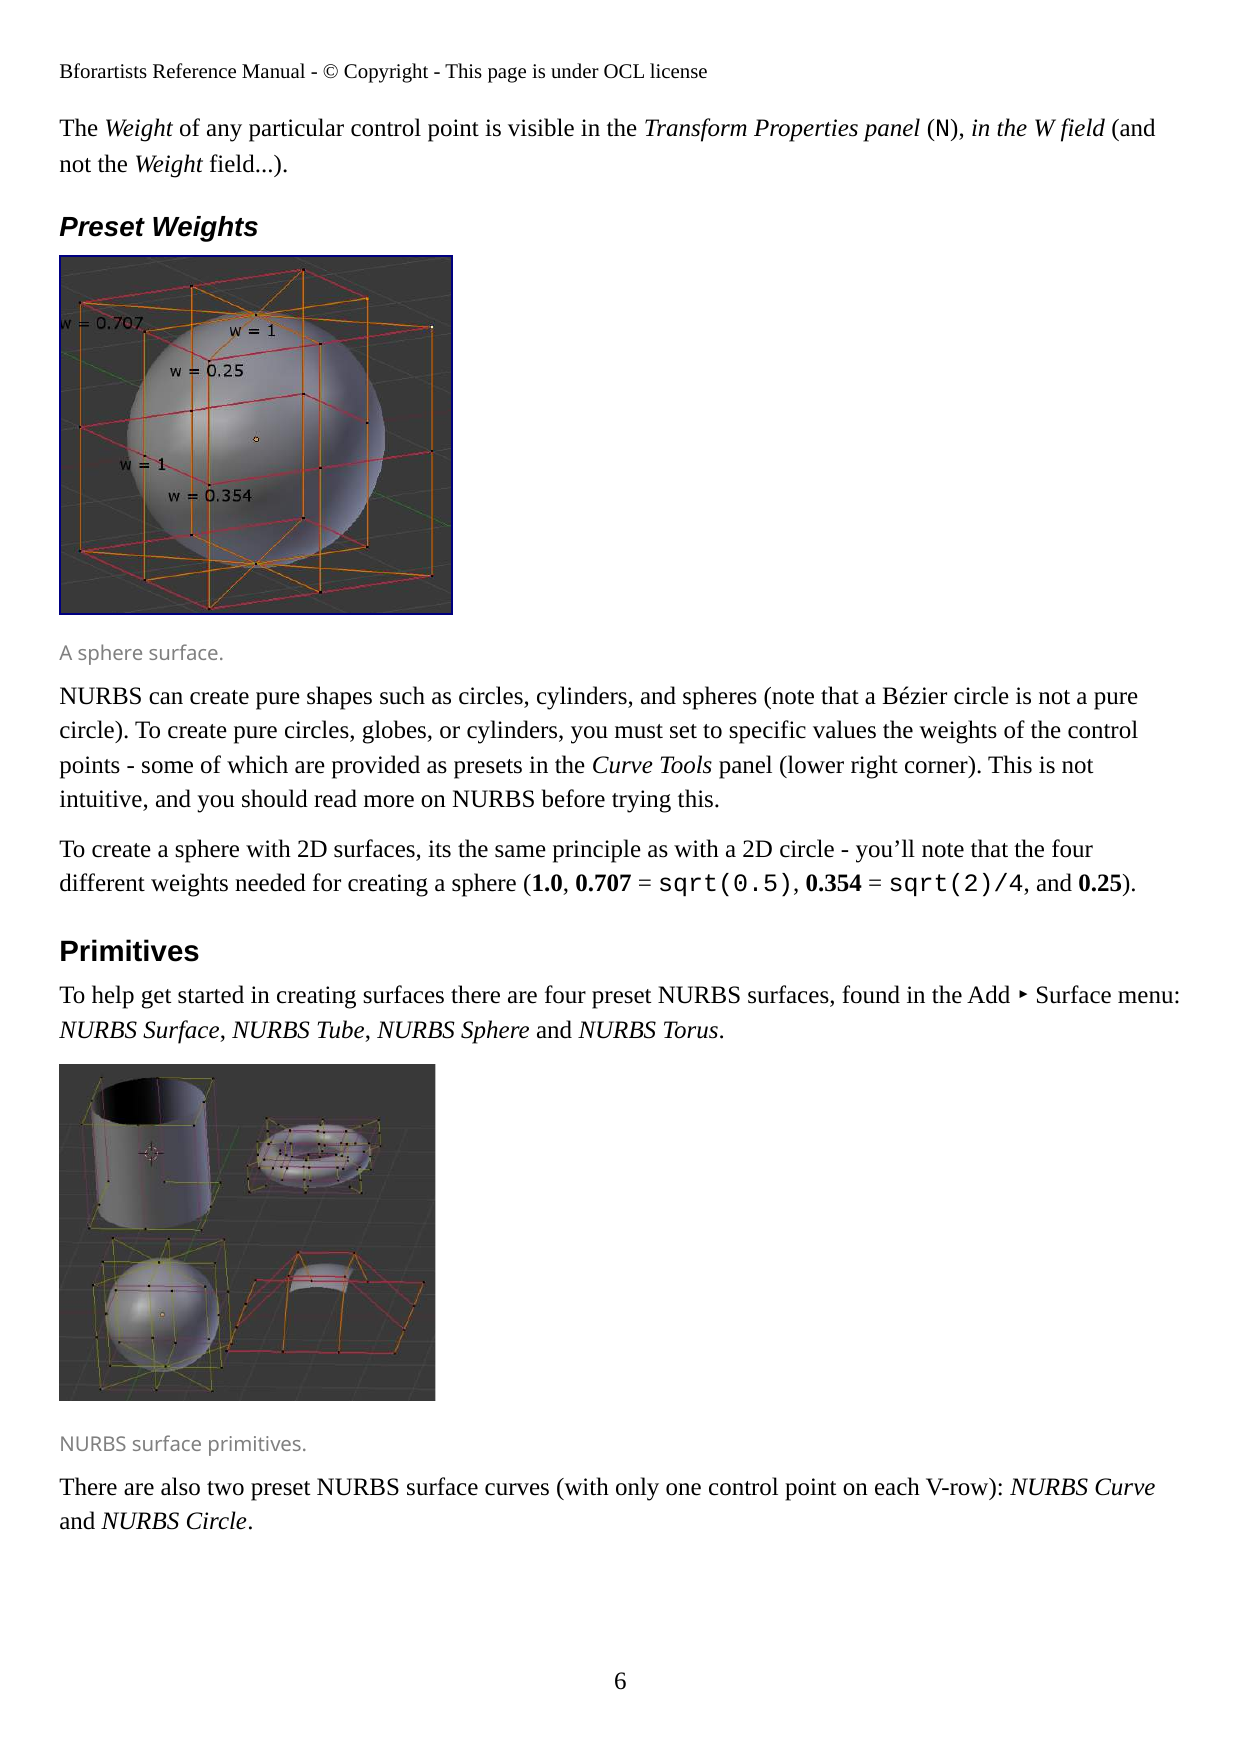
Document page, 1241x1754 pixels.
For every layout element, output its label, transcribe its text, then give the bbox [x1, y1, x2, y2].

text NURBS surface primitives. [59, 1426, 1181, 1457]
text NURBS can create pure shapes such as circles, cylinders, and spheres (note that a Bézier circle is not a pure circle). To create pure circles, globes, or cylinders, you must set to specific values the weights of the control points - some of which are provided as presets in the Curve Tools panel (lower right corner). This is not intuitive, and you should read more on NURBS before trying this. [59, 681, 1181, 813]
picture [59, 1064, 436, 1401]
subtitle Primitives [59, 934, 1181, 968]
text To help get started in creating surfaces there are four preset NURBS surfaces, found in the Add ‣ Surface menu: NURBS Surface, NURBS Tube, NURBS Sphere and NURBS Torus. [59, 981, 1181, 1044]
text The Weight of any particular control point is visible in the Transform Properties panel (N), in the W field (and not the Weight field...). [59, 113, 1181, 178]
text There are also two preset NURBS surface curves (with only one control point on each V-row): NURBS Curve and NURBS Circle. [59, 1472, 1181, 1535]
picture [61, 257, 451, 613]
text A sphere surface. [59, 635, 1181, 667]
subtitle Preset Weights [59, 211, 1181, 243]
text To create a sphere with 2D surfaces, its the same principle as with a 2D circle - you’ll note that the four different weights needed for creating a sphere (1.0, 0.707 = sqrt(0.5), 0.354 = sqrt(2)/4, and 0.25). [59, 834, 1181, 899]
